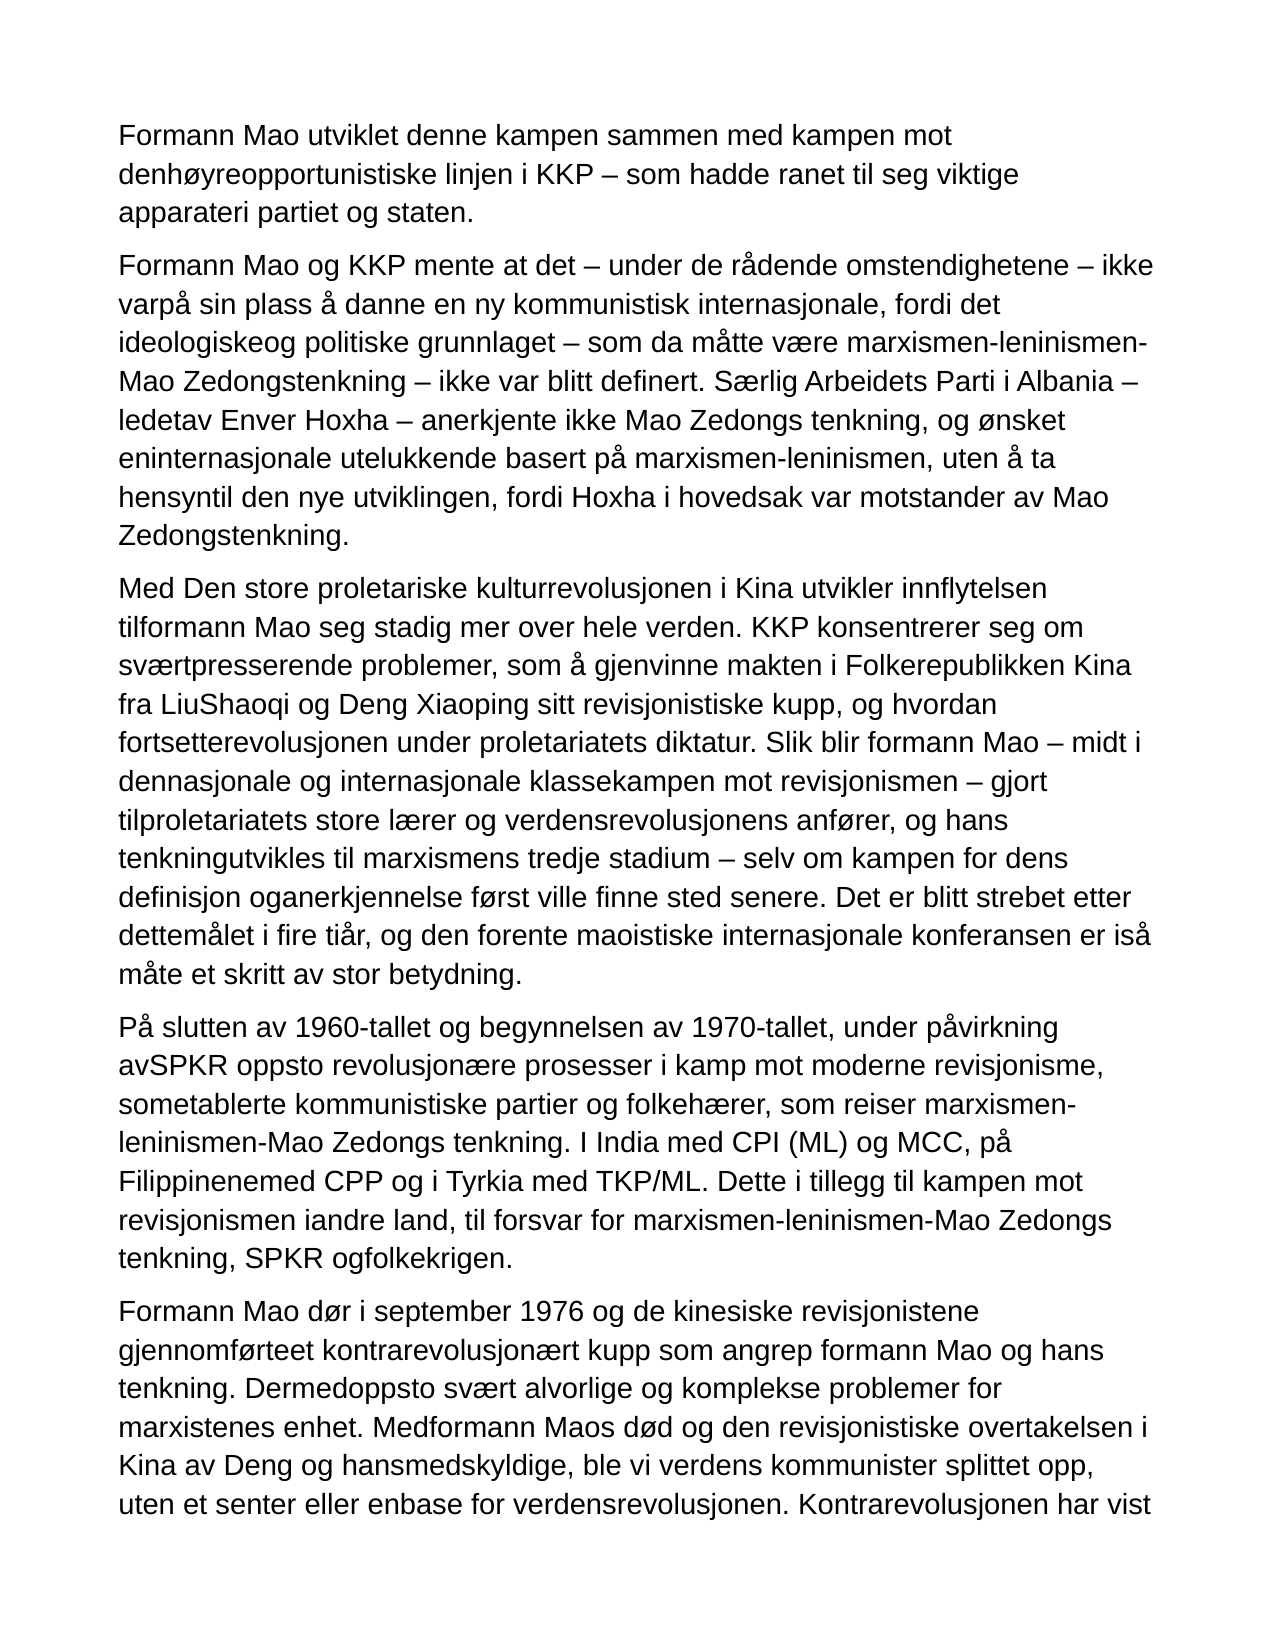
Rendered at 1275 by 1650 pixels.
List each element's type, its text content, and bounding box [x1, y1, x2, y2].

text Med Den store proletariske kulturrevolusjonen i Kina utvikler innflytelsen tilformann Mao seg stadig mer over hele verden. KKP konsentrerer seg om sværtpresserende problemer, som å gjenvinne makten i Folkerepublikken Kina fra LiuShaoqi og Deng Xiaoping sitt revisjonistiske kupp, og hvordan fortsetterevolusjonen under proletariatets diktatur. Slik blir formann Mao – midt i dennasjonale og internasjonale klassekampen mot revisjonismen – gjort tilproletariatets store lærer og verdensrevolusjonens anfører, og hans tenkningutvikles til marxismens tredje stadium – selv om kampen for dens definisjon oganerkjennelse først ville finne sted senere. Det er blitt strebet etter dettemålet i fire tiår, og den forente maoistiske internasjonale konferansen er iså måte et skritt av stor betydning. [118, 571, 1157, 990]
text På slutten av 1960-tallet og begynnelsen av 1970-tallet, under påvirkning avSPKR oppsto revolusjonære prosesser i kamp mot moderne revisjonisme, sometablerte kommunistiske partier og folkehærer, som reiser marxismen-leninismen-Mao Zedongs tenkning. I India med CPI (ML) og MCC, på Filippinenemed CPP og i Tyrkia med TKP/ML. Dette i tillegg til kampen mot revisjonismen iandre land, til forsvar for marxismen-leninismen-Mao Zedongs tenkning, SPKR ogfolkekrigen. [118, 1010, 1157, 1274]
text Formann Mao utviklet denne kampen sammen med kampen mot denhøyreopportunistiske linjen i KKP – som hadde ranet til seg viktige apparateri partiet og staten. [118, 118, 1157, 229]
text Formann Mao og KKP mente at det – under de rådende omstendighetene – ikke varpå sin plass å danne en ny kommunistisk internasjonale, fordi det ideologiskeog politiske grunnlaget – som da måtte være marxismen-leninismen-Mao Zedongstenkning – ikke var blitt definert. Særlig Arbeidets Parti i Albania – ledetav Enver Hoxha – anerkjente ikke Mao Zedongs tenkning, og ønsket eninternasjonale utelukkende basert på marxismen-leninismen, uten å ta hensyntil den nye utviklingen, fordi Hoxha i hovedsak var motstander av Mao Zedongstenkning. [118, 248, 1157, 552]
text Formann Mao dør i september 1976 og de kinesiske revisjonistene gjennomførteet kontrarevolusjonært kupp som angrep formann Mao og hans tenkning. Dermedoppsto svært alvorlige og komplekse problemer for marxistenes enhet. Medformann Maos død og den revisjonistiske overtakelsen i Kina av Deng og hansmedskyldige, ble vi verdens kommunister splittet opp, uten et senter eller enbase for verdensrevolusjonen. Kontrarevolusjonen har vist [118, 1294, 1157, 1520]
